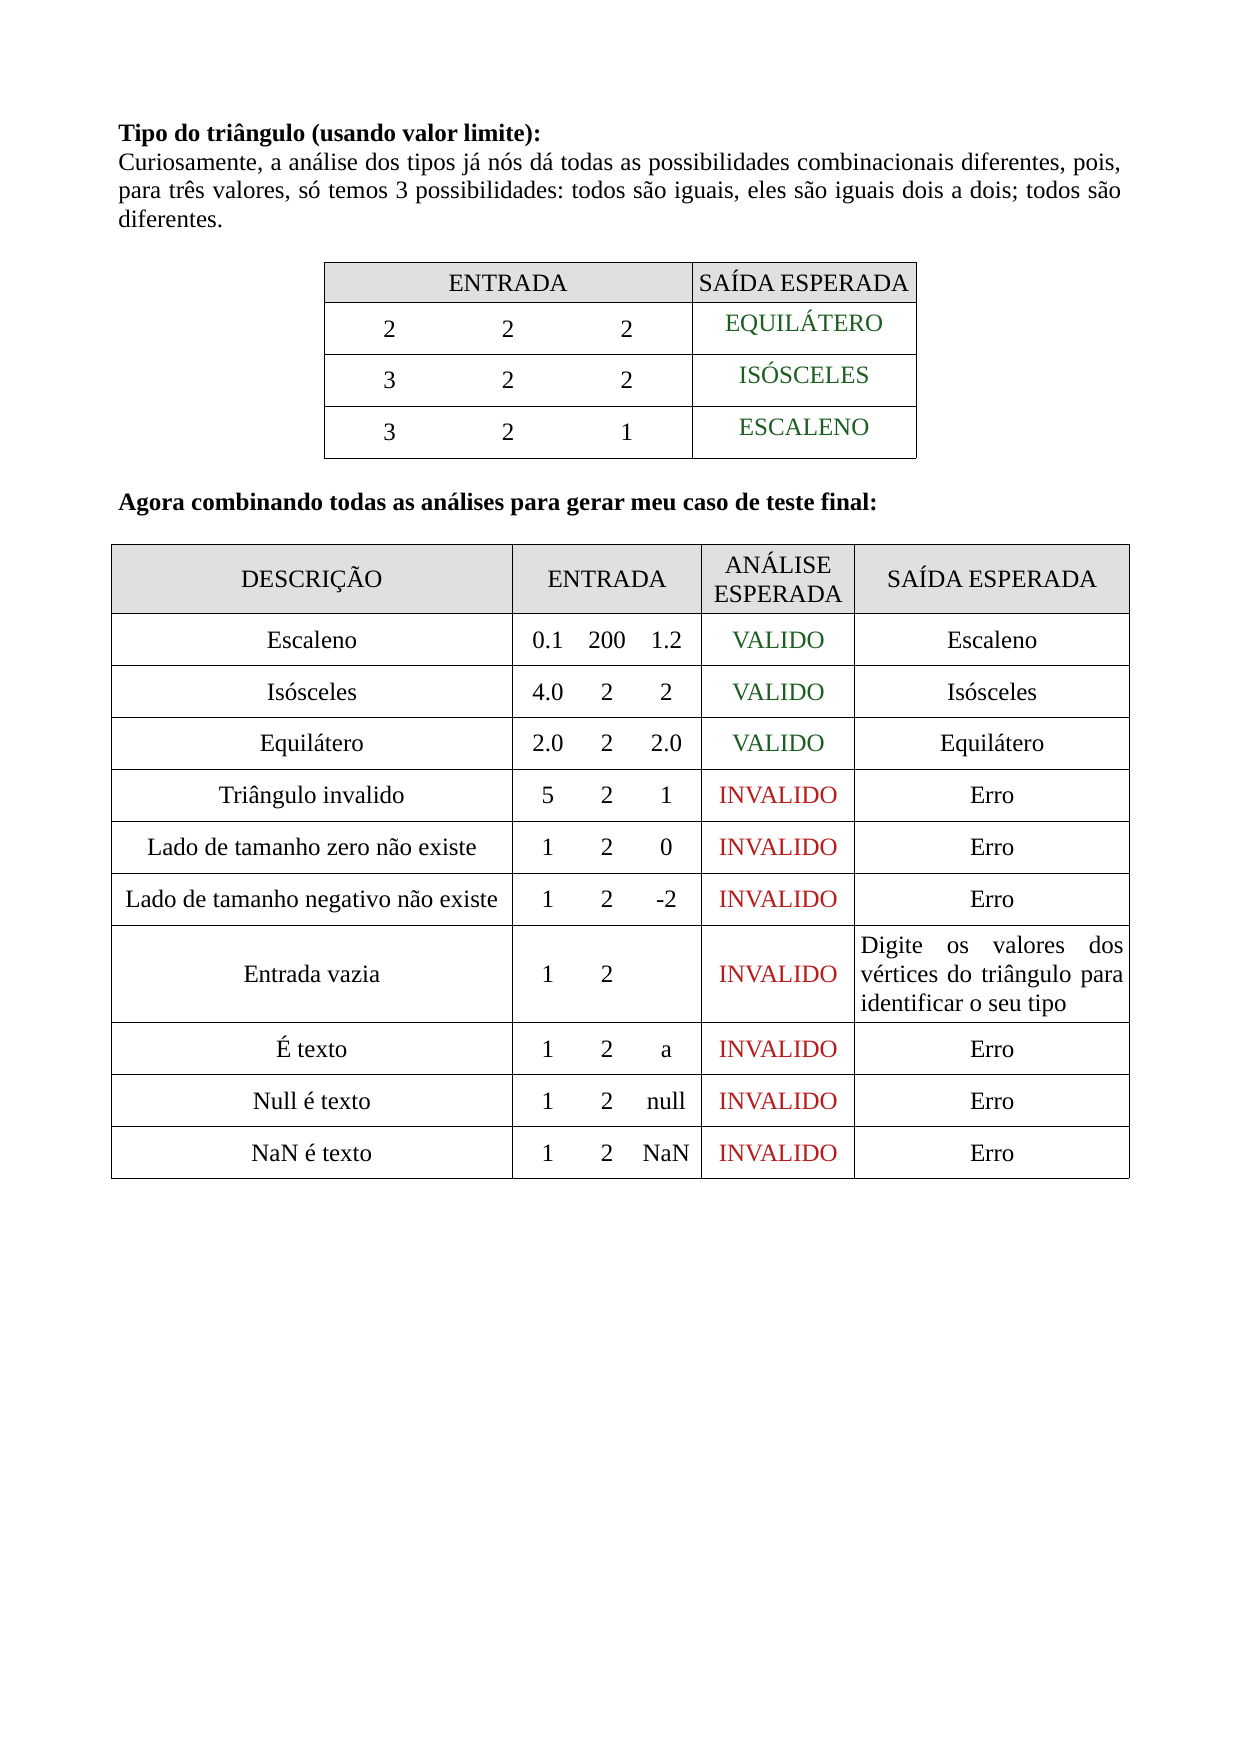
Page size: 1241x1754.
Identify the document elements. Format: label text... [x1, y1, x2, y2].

table_cell É texto [112, 1023, 512, 1074]
table_header 1 [518, 1080, 577, 1120]
table_header 1 [518, 953, 577, 993]
table_header SAÍDA ESPERADA [693, 263, 916, 302]
table_cell Digite os valores dos vértices do triângulo para identificar o seu tipo [855, 926, 1129, 1022]
table_cell [513, 614, 701, 665]
table_header 2 [330, 308, 448, 348]
table_cell NaN é texto [112, 1127, 512, 1178]
table_header SAÍDA ESPERADA [855, 545, 1129, 613]
table_cell Erro [855, 1127, 1129, 1178]
text Tipo do triângulo (usando valor limite): [118, 118, 1122, 147]
table_cell Triângulo invalido [112, 770, 512, 821]
table_cell [513, 926, 701, 1022]
table_header ANÁLISE ESPERADA [702, 545, 854, 613]
table_cell [325, 407, 692, 458]
table_header -2 [636, 879, 696, 919]
table_header 3 [330, 412, 448, 452]
table_cell [513, 874, 701, 924]
table_header NaN [636, 1132, 696, 1172]
table_cell Escaleno [855, 614, 1129, 665]
table_header DESCRIÇÃO [112, 545, 512, 613]
table_header 2 [577, 827, 636, 867]
text Agora combinando todas as análises para gerar meu caso de teste final: [118, 487, 1122, 515]
table_cell INVALIDO [702, 1127, 854, 1178]
table_cell VALIDO [702, 718, 854, 769]
table_cell Escaleno [112, 614, 512, 665]
table_cell INVALIDO [702, 874, 854, 924]
table_header 2 [577, 1132, 636, 1172]
table_cell ISÓSCELES [693, 355, 916, 406]
table_cell VALIDO [702, 666, 854, 717]
text Curiosamente, a análise dos tipos já nós dá todas as possibilidades combinacionais diferentes, pois, para três valores, só temos 3 possibilidades: todos são iguais, eles são iguais dois a dois; todos são diferentes. [118, 147, 1122, 233]
table_header 2 [449, 412, 567, 452]
table_cell Erro [855, 770, 1129, 821]
table_header 2 [577, 1080, 636, 1120]
table_cell Erro [855, 822, 1129, 873]
table_cell [325, 303, 692, 354]
table_header 2 [577, 671, 636, 711]
table_header 2 [449, 308, 567, 348]
table_header 1.2 [636, 619, 696, 659]
table_cell VALIDO [702, 614, 854, 665]
table_cell Isósceles [112, 666, 512, 717]
table_cell INVALIDO [702, 1075, 854, 1126]
table_header 2 [577, 775, 636, 815]
table_cell [513, 718, 701, 769]
table_cell ESCALENO [693, 407, 916, 458]
table_header 4.0 [518, 671, 577, 711]
table_cell Equilátero [855, 718, 1129, 769]
table_header 1 [636, 775, 696, 815]
table_header 0 [636, 827, 696, 867]
table_header 2 [449, 360, 567, 400]
table_header 1 [567, 412, 686, 452]
table_header ENTRADA [325, 263, 692, 302]
table_header 2 [577, 1028, 636, 1068]
table_header 2 [567, 360, 686, 400]
table_cell Erro [855, 874, 1129, 924]
table_header 1 [518, 1028, 577, 1068]
table_header 2 [577, 879, 636, 919]
table_cell [513, 1023, 701, 1074]
table_header 2 [577, 953, 636, 993]
table_cell Equilátero [112, 718, 512, 769]
table_cell INVALIDO [702, 822, 854, 873]
table_header 5 [518, 775, 577, 815]
table_cell [513, 1127, 701, 1178]
table_cell [513, 822, 701, 873]
table_cell Erro [855, 1075, 1129, 1126]
table_cell Isósceles [855, 666, 1129, 717]
table_header 0.1 [518, 619, 577, 659]
table_header 1 [518, 1132, 577, 1172]
table_cell [513, 666, 701, 717]
table_cell [513, 1075, 701, 1126]
table_header [636, 953, 696, 993]
table_cell Entrada vazia [112, 926, 512, 1022]
table_cell INVALIDO [702, 926, 854, 1022]
table_cell Lado de tamanho negativo não existe [112, 874, 512, 924]
table_cell EQUILÁTERO [693, 303, 916, 354]
table_header ENTRADA [513, 545, 701, 613]
table_header 2.0 [518, 723, 577, 763]
table_header 2 [577, 723, 636, 763]
table_cell Lado de tamanho zero não existe [112, 822, 512, 873]
table_cell [513, 770, 701, 821]
table_header 200 [577, 619, 636, 659]
table_cell INVALIDO [702, 770, 854, 821]
table_header a [636, 1028, 696, 1068]
table_header 1 [518, 827, 577, 867]
table_cell [325, 355, 692, 406]
table_header null [636, 1080, 696, 1120]
table_header 2.0 [636, 723, 696, 763]
table_header 3 [330, 360, 448, 400]
table_header 1 [518, 879, 577, 919]
table_cell Null é texto [112, 1075, 512, 1126]
table_cell INVALIDO [702, 1023, 854, 1074]
table_header 2 [636, 671, 696, 711]
table_header 2 [567, 308, 686, 348]
table_cell Erro [855, 1023, 1129, 1074]
